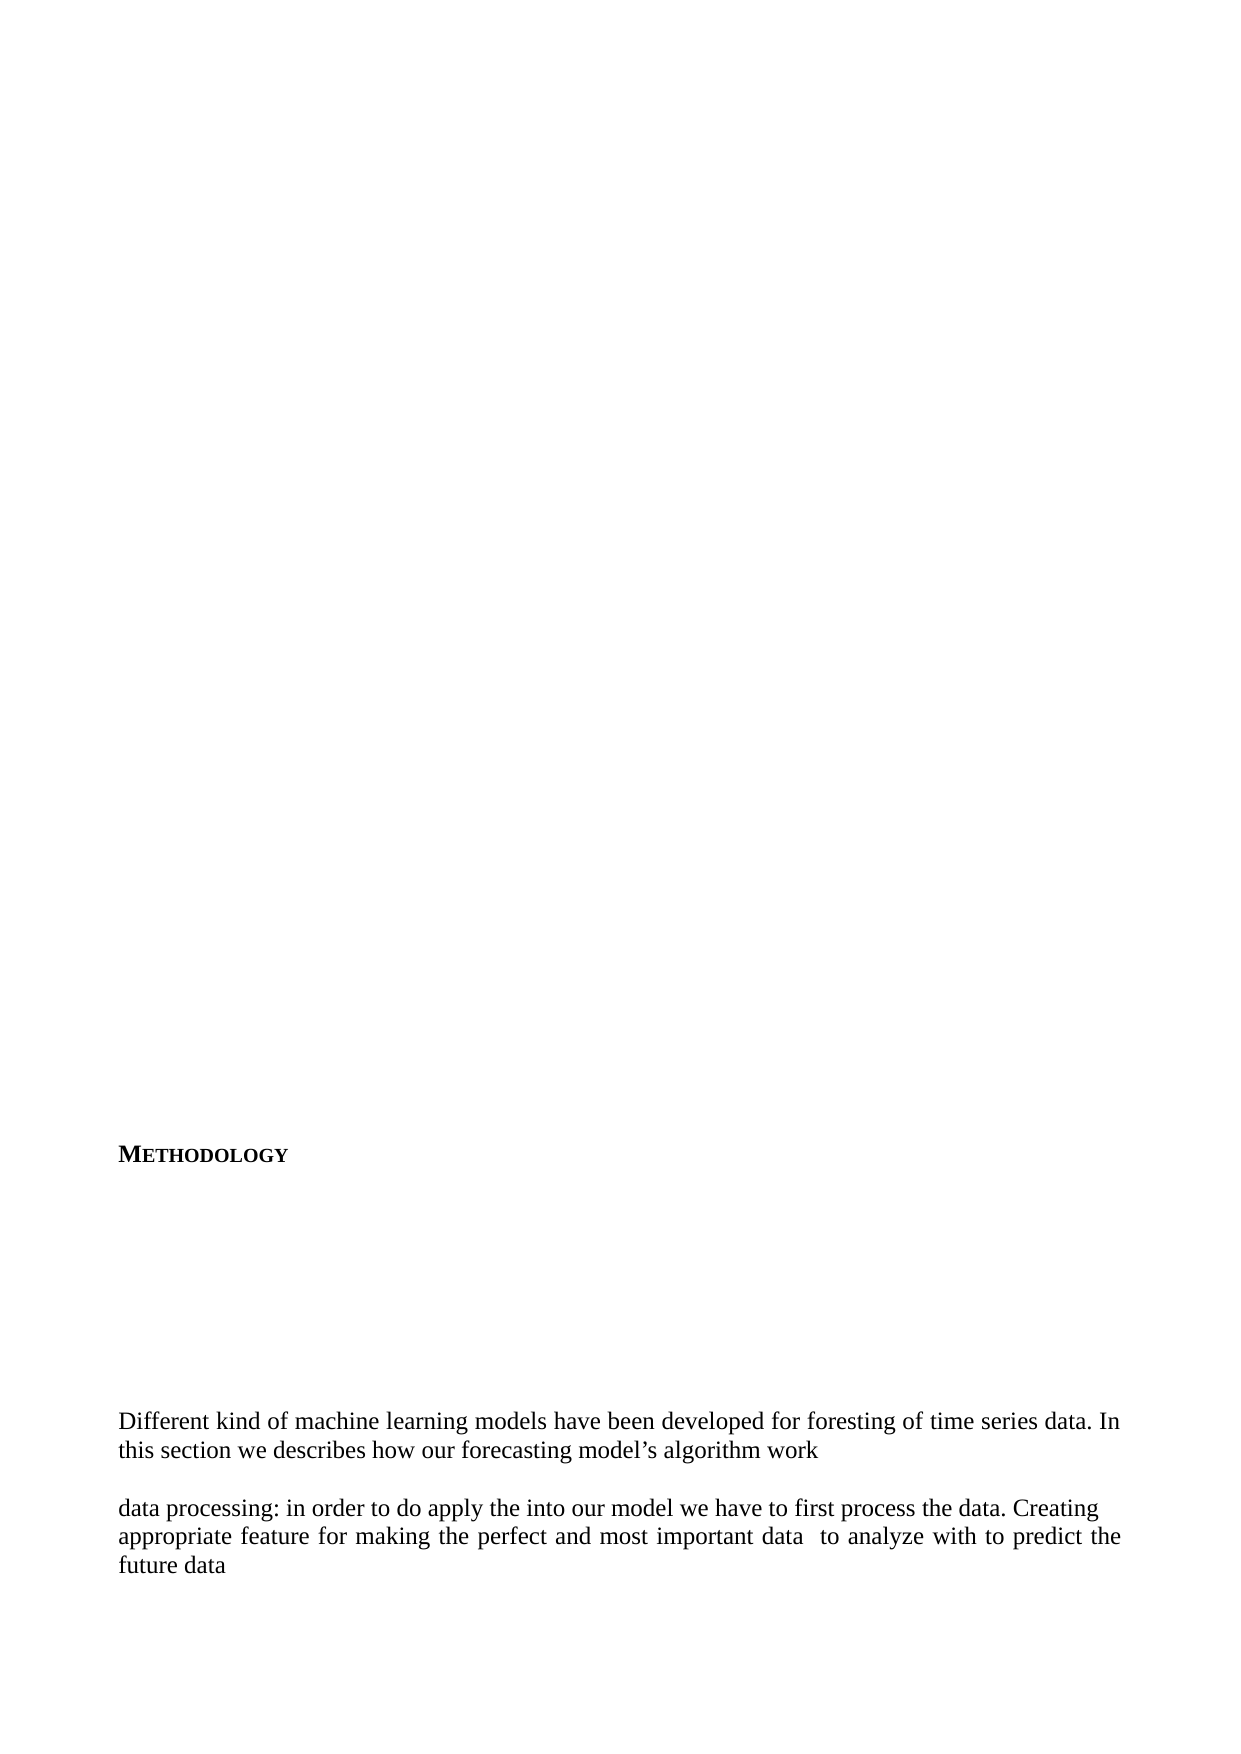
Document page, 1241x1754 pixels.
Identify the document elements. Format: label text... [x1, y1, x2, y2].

subtitle Methodology [118, 1139, 1122, 1168]
text appropriate feature for making the perfect and most important data to analyze with to predict the future data [118, 1521, 1122, 1579]
text Different kind of machine learning models have been developed for foresting of time series data. In this section we describes how our forecasting model’s algorithm work [118, 1406, 1122, 1464]
text data processing: in order to do apply the into our model we have to first process the data. Creating [118, 1493, 1122, 1521]
